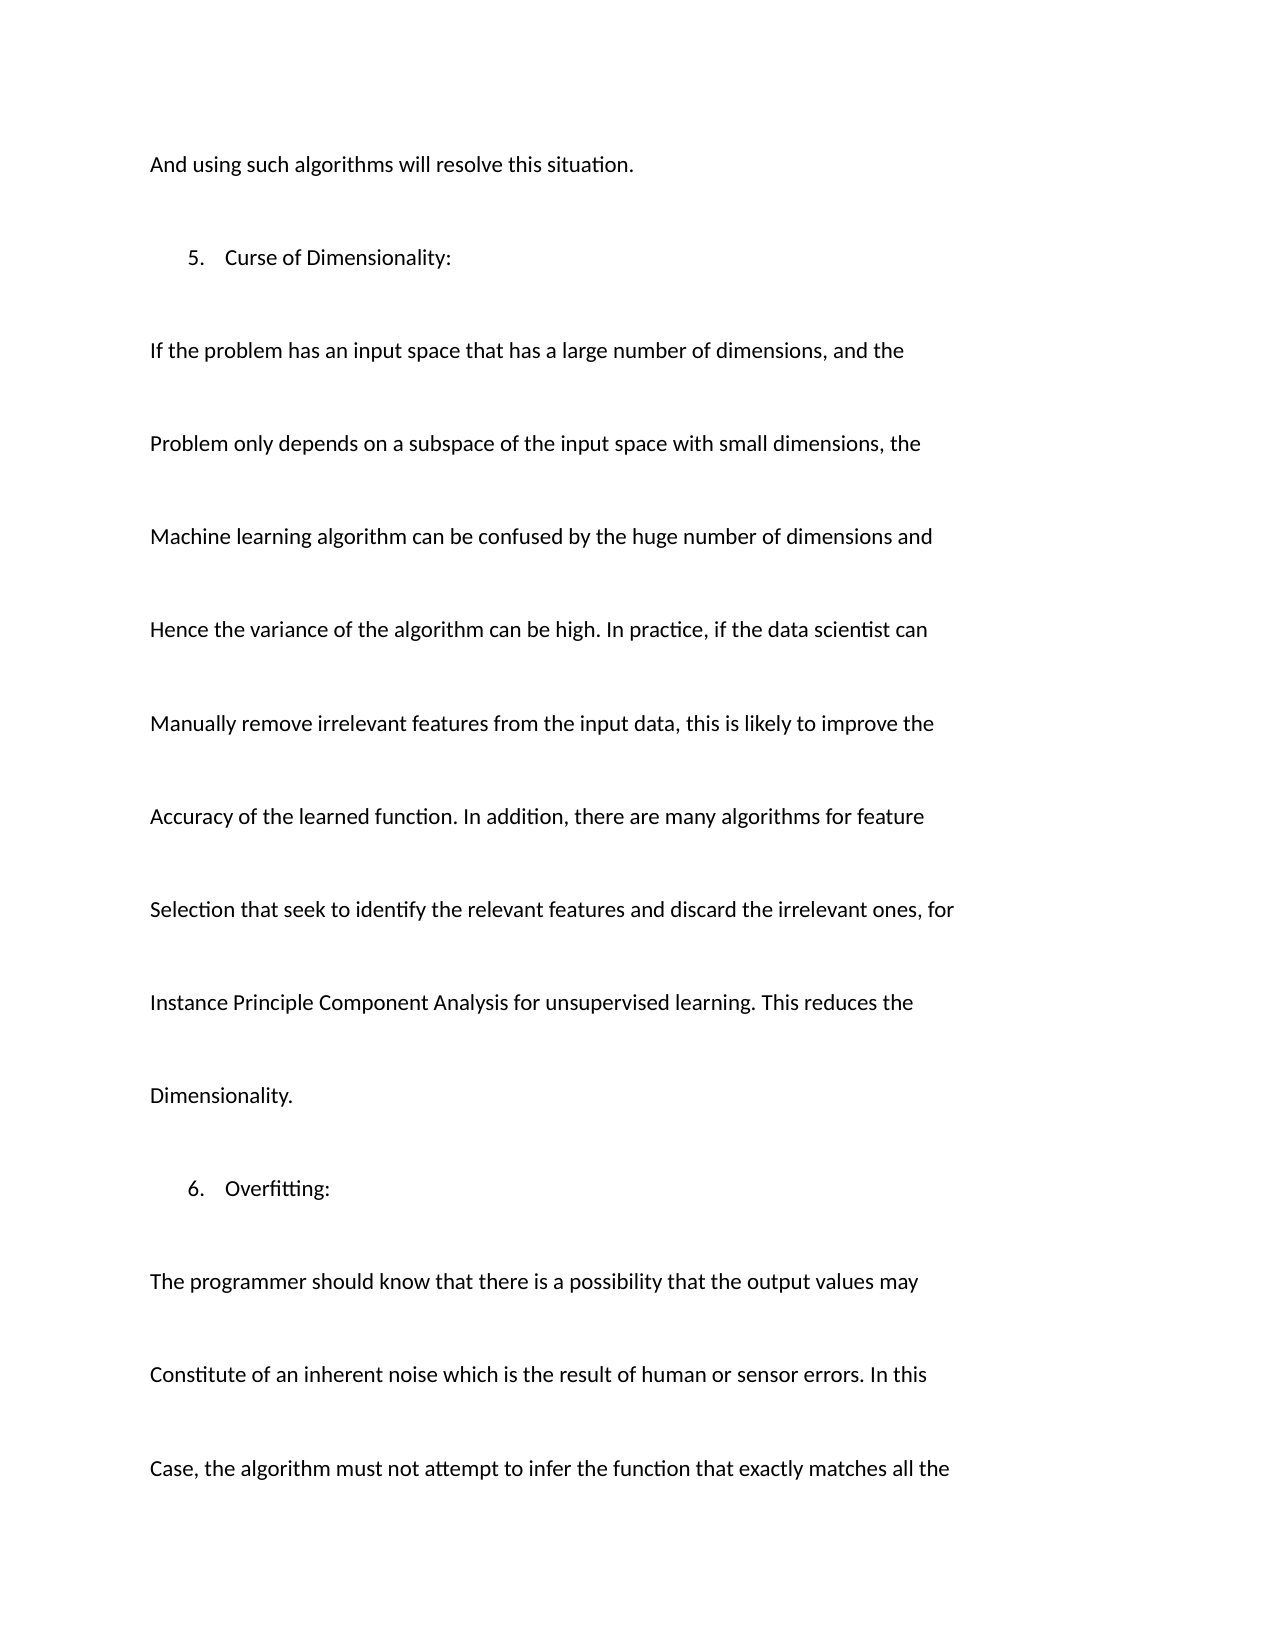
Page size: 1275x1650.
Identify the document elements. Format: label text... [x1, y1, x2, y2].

text Hence the variance of the algorithm can be high. In practice, if the data scientist can [150, 616, 1125, 644]
text The programmer should know that there is a possibility that the output values may [150, 1267, 1125, 1296]
text Selection that seek to identify the relevant features and discard the irrelevant ones, for [150, 895, 1125, 923]
text Case, the algorithm must not attempt to infer the function that exactly matches all the [150, 1454, 1125, 1482]
list Overfitting: [187, 1174, 1125, 1202]
list Curse of Dimensionality: [187, 243, 1125, 271]
text Instance Principle Component Analysis for unsupervised learning. This reduces the [150, 988, 1125, 1016]
text If the problem has an input space that has a large number of dimensions, and the [150, 336, 1125, 364]
text Accuracy of the learned function. In addition, there are many algorithms for feature [150, 802, 1125, 830]
text Dimensionality. [150, 1081, 1125, 1109]
text Manually remove irrelevant features from the input data, this is likely to improve the [150, 709, 1125, 737]
text Constitute of an inherent noise which is the result of human or sensor errors. In this [150, 1361, 1125, 1389]
text Problem only depends on a subspace of the input space with small dimensions, the [150, 429, 1125, 457]
text Machine learning algorithm can be confused by the huge number of dimensions and [150, 522, 1125, 551]
text And using such algorithms will resolve this situation. [150, 150, 1125, 178]
